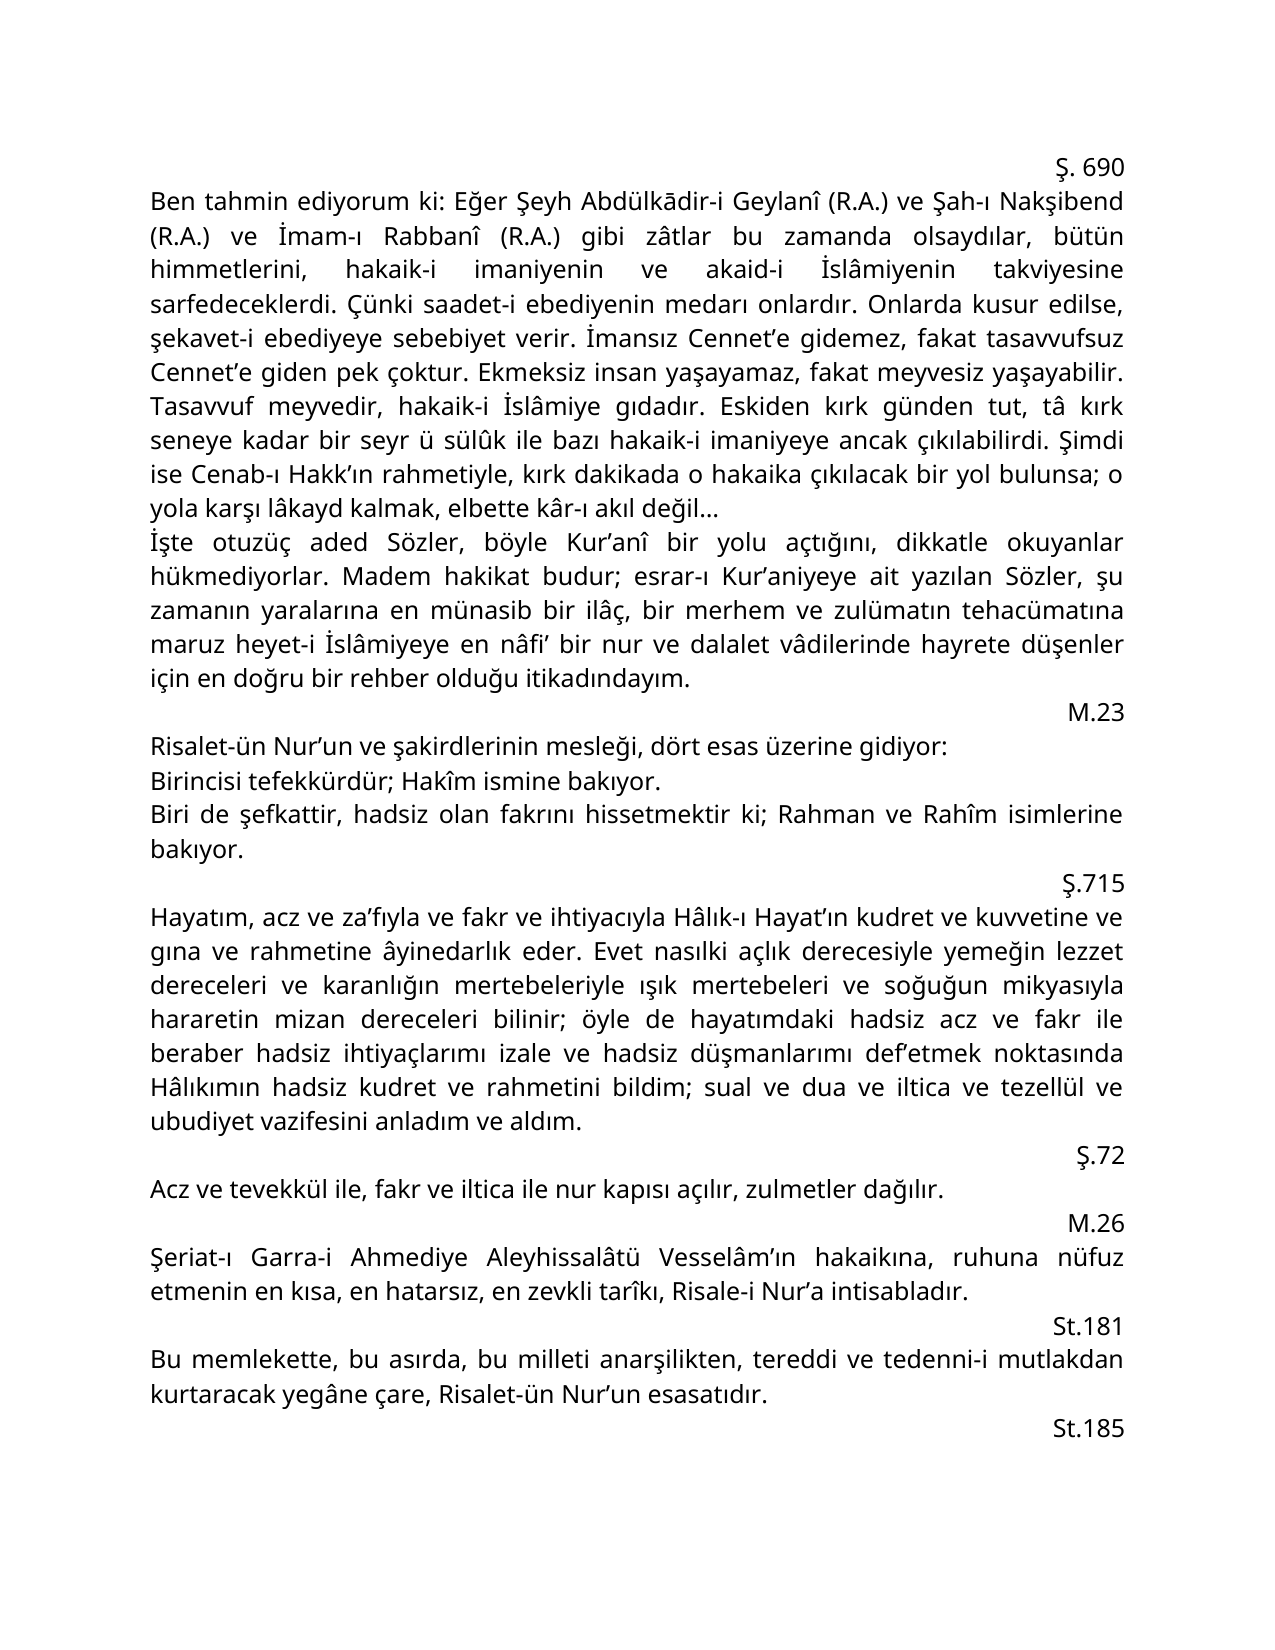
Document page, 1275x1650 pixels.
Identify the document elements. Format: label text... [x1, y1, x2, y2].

text Acz ve tevekkül ile, fakr ve iltica ile nur kapısı açılır, zulmetler dağılır. [150, 1172, 1125, 1206]
text Ş.72 [150, 1138, 1125, 1172]
text M.26 [150, 1206, 1125, 1240]
text Ben tahmin ediyorum ki: Eğer Şeyh Abdülkādir-i Geylanî (R.A.) ve Şah-ı Nakşibend (R.A.) ve İmam-ı Rabbanî (R.A.) gibi zâtlar bu zamanda olsaydılar, bütün himmetlerini, hakaik-i imaniyenin ve akaid-i İslâmiyenin takviyesine sarfedeceklerdi. Çünki saadet-i ebediyenin medarı onlardır. Onlarda kusur edilse, şekavet-i ebediyeye sebebiyet verir. İmansız Cennet’e gidemez, fakat tasavvufsuz Cennet’e giden pek çoktur. Ekmeksiz insan yaşayamaz, fakat meyvesiz yaşayabilir. Tasavvuf meyvedir, hakaik-i İslâmiye gıdadır. Eskiden kırk günden tut, tâ kırk seneye kadar bir seyr ü sülûk ile bazı hakaik-i imaniyeye ancak çıkılabilirdi. Şimdi ise Cenab-ı Hakk’ın rahmetiyle, kırk dakikada o hakaika çıkılacak bir yol bulunsa; o yola karşı lâkayd kalmak, elbette kâr-ı akıl değil… [150, 184, 1125, 525]
text Hayatım, acz ve za’fıyla ve fakr ve ihtiyacıyla Hâlık-ı Hayat’ın kudret ve kuvvetine ve gına ve rahmetine âyinedarlık eder. Evet nasılki açlık derecesiyle yemeğin lezzet dereceleri ve karanlığın mertebeleriyle ışık mertebeleri ve soğuğun mikyasıyla hararetin mizan dereceleri bilinir; öyle de hayatımdaki hadsiz acz ve fakr ile beraber hadsiz ihtiyaçlarımı izale ve hadsiz düşmanlarımı def’etmek noktasında Hâlıkımın hadsiz kudret ve rahmetini bildim; sual ve dua ve iltica ve tezellül ve ubudiyet vazifesini anladım ve aldım. [150, 899, 1125, 1138]
text Şeriat-ı Garra-i Ahmediye Aleyhissalâtü Vesselâm’ın hakaikına, ruhuna nüfuz etmenin en kısa, en hatarsız, en zevkli tarîkı, Risale-i Nur’a intisabladır. [150, 1240, 1125, 1308]
text Birincisi tefekkürdür; Hakîm ismine bakıyor. [150, 763, 1125, 797]
text İşte otuzüç aded Sözler, böyle Kur’anî bir yolu açtığını, dikkatle okuyanlar hükmediyorlar. Madem hakikat budur; esrar-ı Kur’aniyeye ait yazılan Sözler, şu zamanın yaralarına en münasib bir ilâç, bir merhem ve zulümatın tehacümatına maruz heyet-i İslâmiyeye en nâfi’ bir nur ve dalalet vâdilerinde hayrete düşenler için en doğru bir rehber olduğu itikadındayım. [150, 525, 1125, 695]
text Biri de şefkattir, hadsiz olan fakrını hissetmektir ki; Rahman ve Rahîm isimlerine bakıyor. [150, 797, 1125, 865]
text Risalet-ün Nur’un ve şakirdlerinin mesleği, dört esas üzerine gidiyor: [150, 729, 1125, 763]
text Bu memlekette, bu asırda, bu milleti anarşilikten, tereddi ve tedenni-i mutlakdan kurtaracak yegâne çare, Risalet-ün Nur’un esasatıdır. [150, 1342, 1125, 1410]
text St.185 [150, 1410, 1125, 1444]
text Ş. 690 [150, 150, 1125, 184]
text M.23 [150, 695, 1125, 729]
text St.181 [150, 1308, 1125, 1342]
text Ş.715 [150, 865, 1125, 899]
